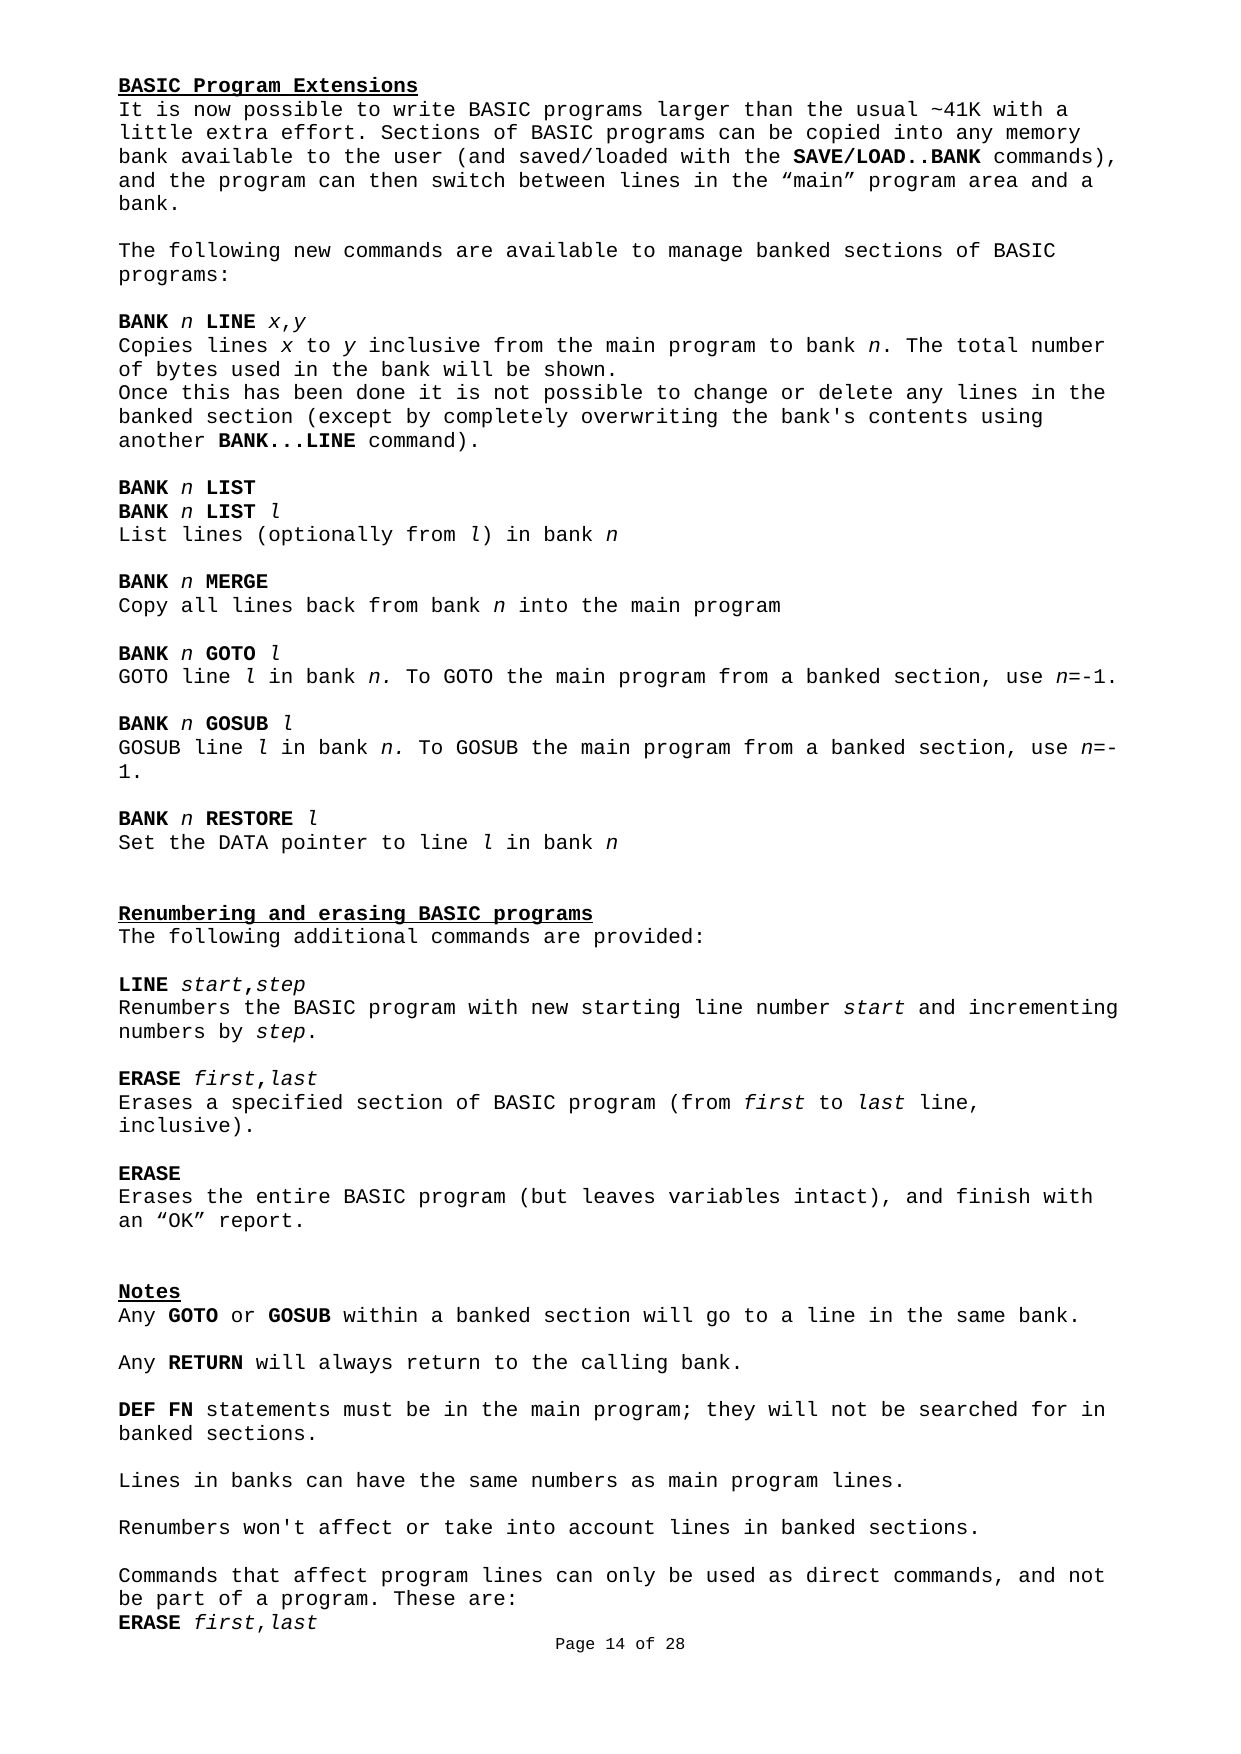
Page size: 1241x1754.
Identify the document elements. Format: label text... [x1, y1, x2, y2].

text Any RETURN will always return to the calling bank. [118, 1352, 1122, 1376]
text Commands that affect program lines can only be used as direct commands, and not be part of a program. These are: [118, 1565, 1122, 1612]
text Renumbering and erasing BASIC programs [118, 903, 1122, 926]
text Renumbers won't affect or take into account lines in banked sections. [118, 1517, 1122, 1541]
text DEF FN statements must be in the main program; they will not be searched for in banked sections. [118, 1399, 1122, 1446]
text Copies lines x to y inclusive from the main program to bank n. The total number of bytes used in the bank will be shown. [118, 335, 1122, 382]
text ERASE first,last [118, 1612, 1122, 1636]
text BANK n LIST [118, 477, 1122, 501]
text ERASE [118, 1163, 1122, 1186]
text BANK n RESTORE l [118, 808, 1122, 832]
text Lines in banks can have the same numbers as main program lines. [118, 1470, 1122, 1494]
text Copy all lines back from bank n into the main program [118, 595, 1122, 619]
text List lines (optionally from l) in bank n [118, 524, 1122, 548]
text Once this has been done it is not possible to change or delete any lines in the banked section (except by completely overwriting the bank's contents using another BANK...LINE command). [118, 382, 1122, 453]
text BASIC Program Extensions [118, 75, 1122, 99]
text The following additional commands are provided: [118, 926, 1122, 950]
text BANK n GOSUB l [118, 713, 1122, 737]
text Erases the entire BASIC program (but leaves variables intact), and finish with an “OK” report. [118, 1186, 1122, 1234]
text BANK n GOTO l [118, 642, 1122, 666]
text GOTO line l in bank n. To GOTO the main program from a banked section, use n=-1. [118, 666, 1122, 690]
text ERASE first,last [118, 1068, 1122, 1092]
text BANK n LIST l [118, 501, 1122, 524]
text LINE start,step [118, 973, 1122, 997]
text GOSUB line l in bank n. To GOSUB the main program from a banked section, use n=-1. [118, 737, 1122, 784]
text BANK n MERGE [118, 572, 1122, 595]
text Renumbers the BASIC program with new starting line number start and incrementing numbers by step. [118, 997, 1122, 1044]
text Erases a specified section of BASIC program (from first to last line, inclusive). [118, 1092, 1122, 1139]
text Set the DATA pointer to line l in bank n [118, 832, 1122, 855]
text Any GOTO or GOSUB within a banked section will go to a line in the same bank. [118, 1304, 1122, 1328]
text Notes [118, 1281, 1122, 1304]
text It is now possible to write BASIC programs larger than the usual ~41K with a little extra effort. Sections of BASIC programs can be copied into any memory bank available to the user (and saved/loaded with the SAVE/LOAD..BANK commands), and the program can then switch between lines in the “main” program area and a bank. [118, 99, 1122, 217]
text The following new commands are available to manage banked sections of BASIC programs: [118, 241, 1122, 288]
text BANK n LINE x,y [118, 311, 1122, 335]
